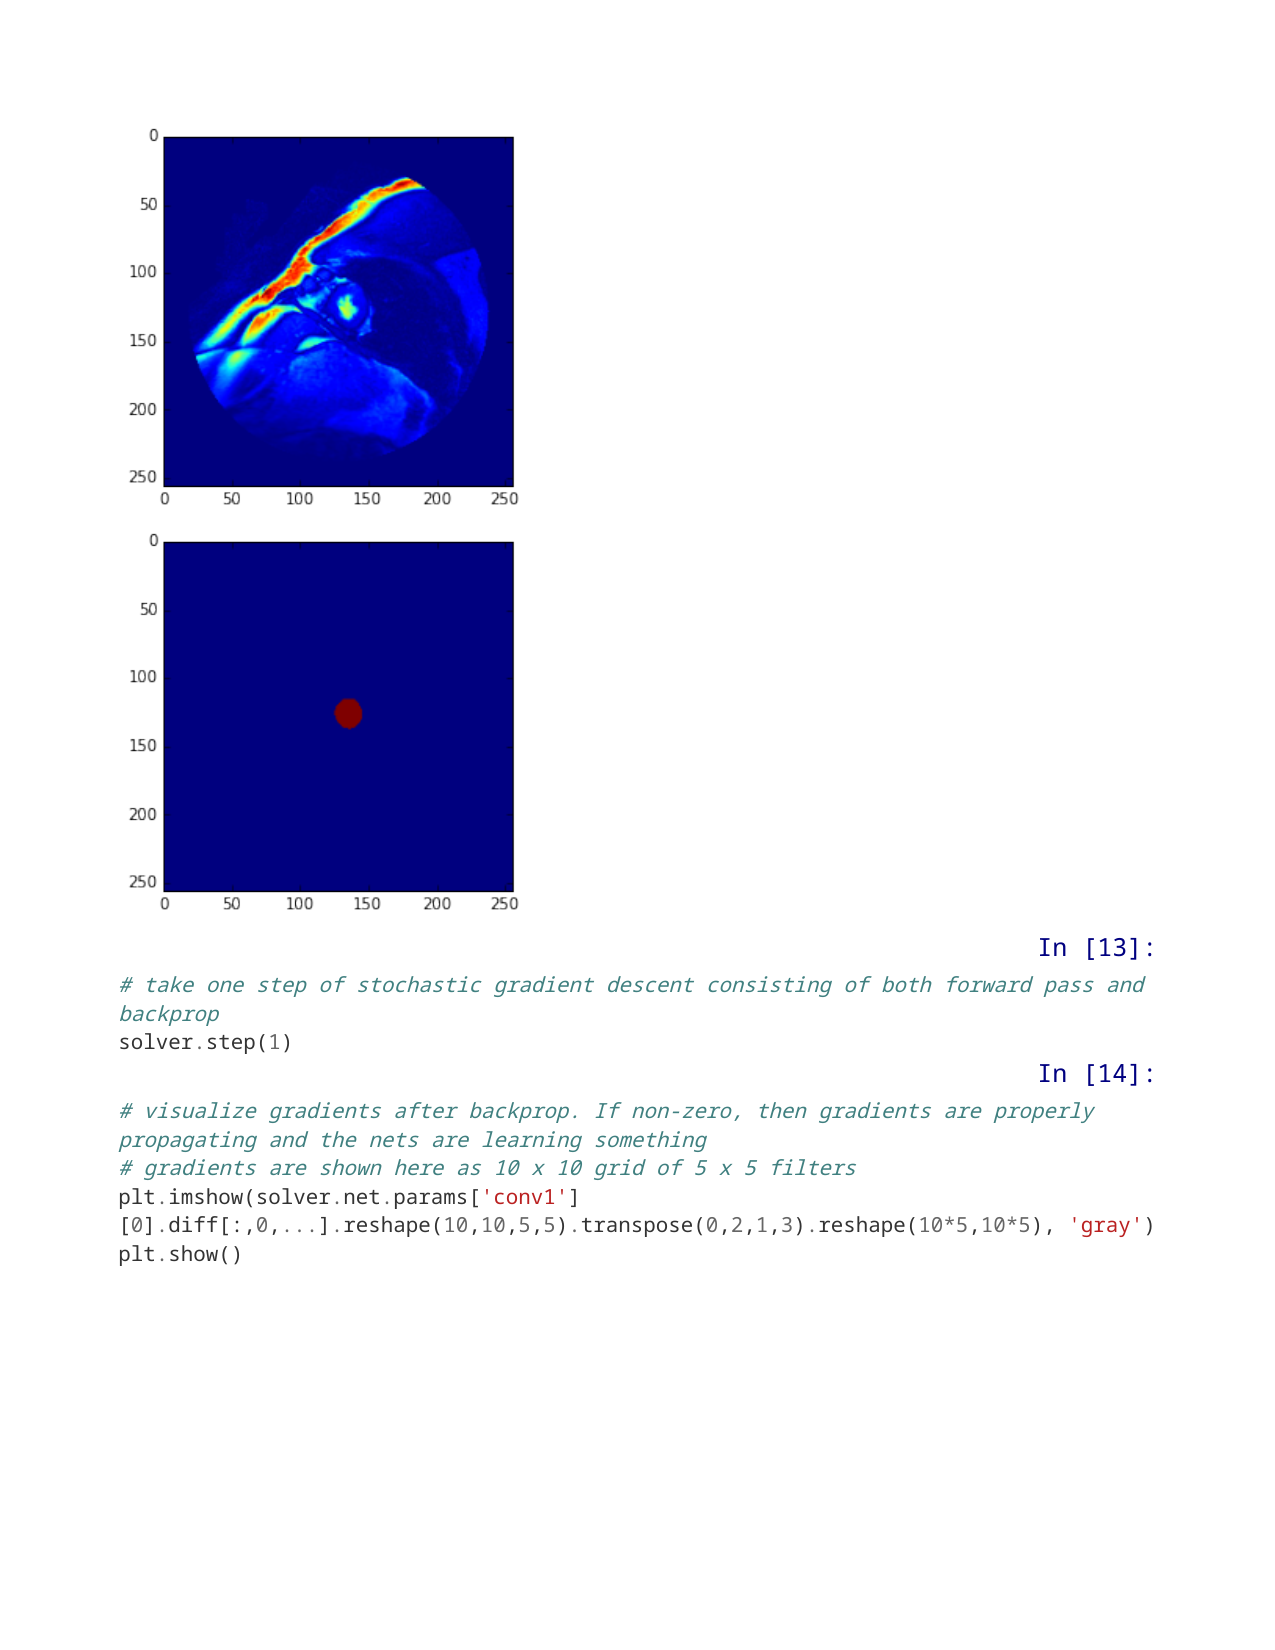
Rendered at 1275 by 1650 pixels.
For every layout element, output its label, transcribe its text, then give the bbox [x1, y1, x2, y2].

text # take one step of stochastic gradient descent consisting of both forward pass and backprop [118, 970, 1157, 1027]
text plt.imshow(solver.net.params['conv1'][0].diff[:,0,...].reshape(10,10,5,5).transpose(0,2,1,3).reshape(10*5,10*5), 'gray') [118, 1182, 1157, 1239]
text # gradients are shown here as 10 x 10 grid of 5 x 5 filters [118, 1153, 1157, 1182]
picture [118, 523, 529, 924]
text plt.show() [118, 1239, 1157, 1267]
text # visualize gradients after backprop. If non-zero, then gradients are properly propagating and the nets are learning something [118, 1097, 1157, 1153]
picture [118, 118, 529, 519]
text solver.step(1) [118, 1027, 1157, 1056]
text In [14]: [118, 1056, 1157, 1090]
text In [13]: [118, 929, 1157, 964]
